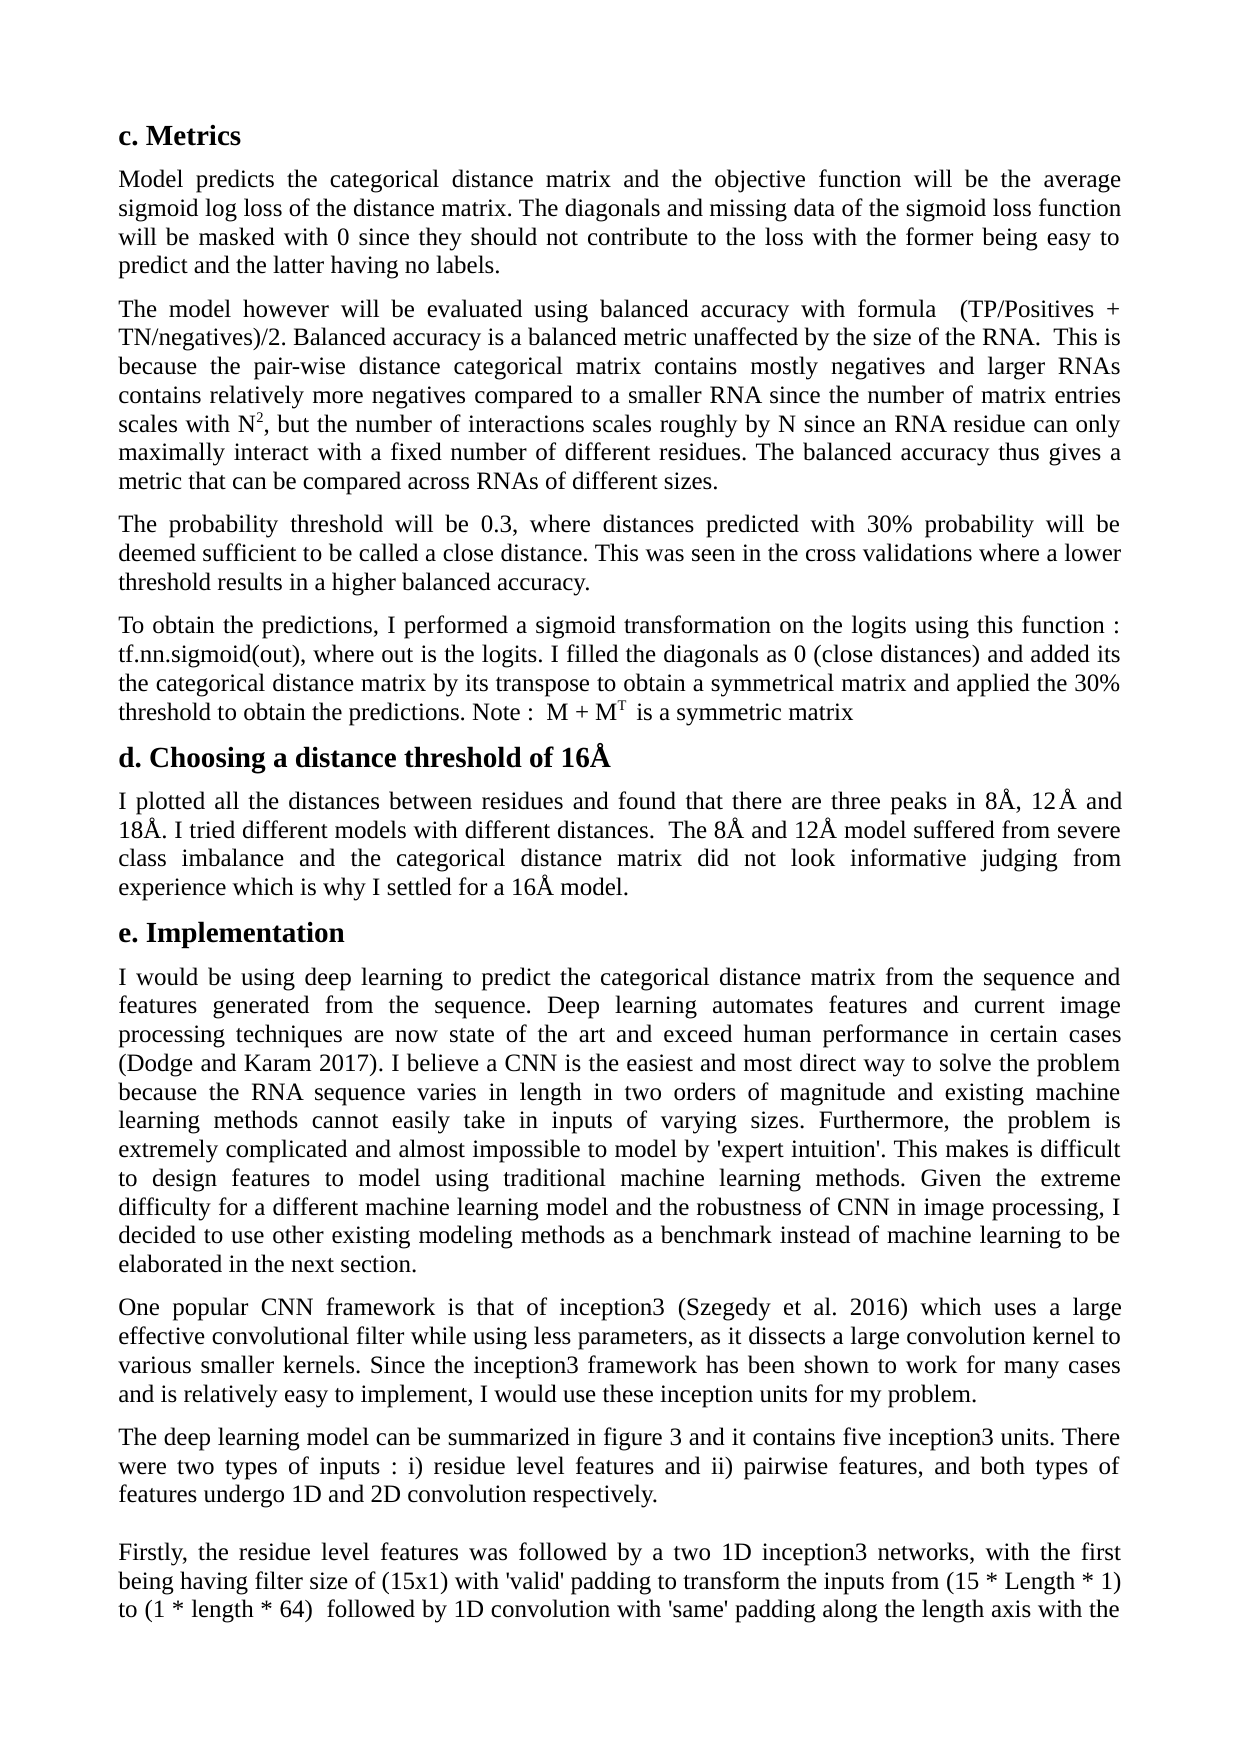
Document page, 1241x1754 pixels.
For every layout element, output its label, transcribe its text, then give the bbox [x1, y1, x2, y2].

subtitle e. Implementation [118, 916, 1122, 949]
subtitle c. Metrics [118, 118, 1122, 152]
text One popular CNN framework is that of inception3 (Szegedy et al. 2016) which uses a large effective convolutional filter while using less parameters, as it dissects a large convolution kernel to various smaller kernels. Since the inception3 framework has been shown to work for many cases and is relatively easy to implement, I would use these inception units for my problem. [118, 1292, 1122, 1407]
text The model however will be evaluated using balanced accuracy with formula (TP/Positives + TN/negatives)/2. Balanced accuracy is a balanced metric unaffected by the size of the RNA. This is because the pair-wise distance categorical matrix contains mostly negatives and larger RNAs contains relatively more negatives compared to a smaller RNA since the number of matrix entries scales with N2, but the number of interactions scales roughly by N since an RNA residue can only maximally interact with a fixed number of different residues. The balanced accuracy thus gives a metric that can be compared across RNAs of different sizes. [118, 294, 1122, 495]
text The deep learning model can be summarized in figure 3 and it contains five inception3 units. There were two types of inputs : i) residue level features and ii) pairwise features, and both types of features undergo 1D and 2D convolution respectively. [118, 1422, 1122, 1508]
text The probability threshold will be 0.3, where distances predicted with 30% probability will be deemed sufficient to be called a close distance. This was seen in the cross validations where a lower threshold results in a higher balanced accuracy. [118, 509, 1122, 596]
text Model predicts the categorical distance matrix and the objective function will be the average sigmoid log loss of the distance matrix. The diagonals and missing data of the sigmoid loss function will be masked with 0 since they should not contribute to the loss with the former being easy to predict and the latter having no labels. [118, 164, 1122, 279]
text I plotted all the distances between residues and found that there are three peaks in 8Å, 12Å and 18Å. I tried different models with different distances. The 8Å and 12Å model suffered from severe class imbalance and the categorical distance matrix did not look informative judging from experience which is why I settled for a 16Å model. [118, 786, 1122, 901]
text I would be using deep learning to predict the categorical distance matrix from the sequence and features generated from the sequence. Deep learning automates features and current image processing techniques are now state of the art and exceed human performance in certain cases (Dodge and Karam 2017). I believe a CNN is the easiest and most direct way to solve the problem because the RNA sequence varies in length in two orders of magnitude and existing machine learning methods cannot easily take in inputs of varying sizes. Furthermore, the problem is extremely complicated and almost impossible to model by 'expert intuition'. This makes is difficult to design features to model using traditional machine learning methods. Given the extreme difficulty for a different machine learning model and the robustness of CNN in image processing, I decided to use other existing modeling methods as a benchmark instead of machine learning to be elaborated in the next section. [118, 962, 1122, 1278]
text Firstly, the residue level features was followed by a two 1D inception3 networks, with the first being having filter size of (15x1) with 'valid' padding to transform the inputs from (15 * Length * 1) to (1 * length * 64) followed by 1D convolution with 'same' padding along the length axis with the [118, 1537, 1122, 1623]
subtitle d. Choosing a distance threshold of 16Å [118, 740, 1122, 773]
text To obtain the predictions, I performed a sigmoid transformation on the logits using this function : tf.nn.sigmoid(out), where out is the logits. I filled the diagonals as 0 (close distances) and added its the categorical distance matrix by its transpose to obtain a symmetrical matrix and applied the 30% threshold to obtain the predictions. Note : M + MT is a symmetric matrix [118, 610, 1122, 725]
